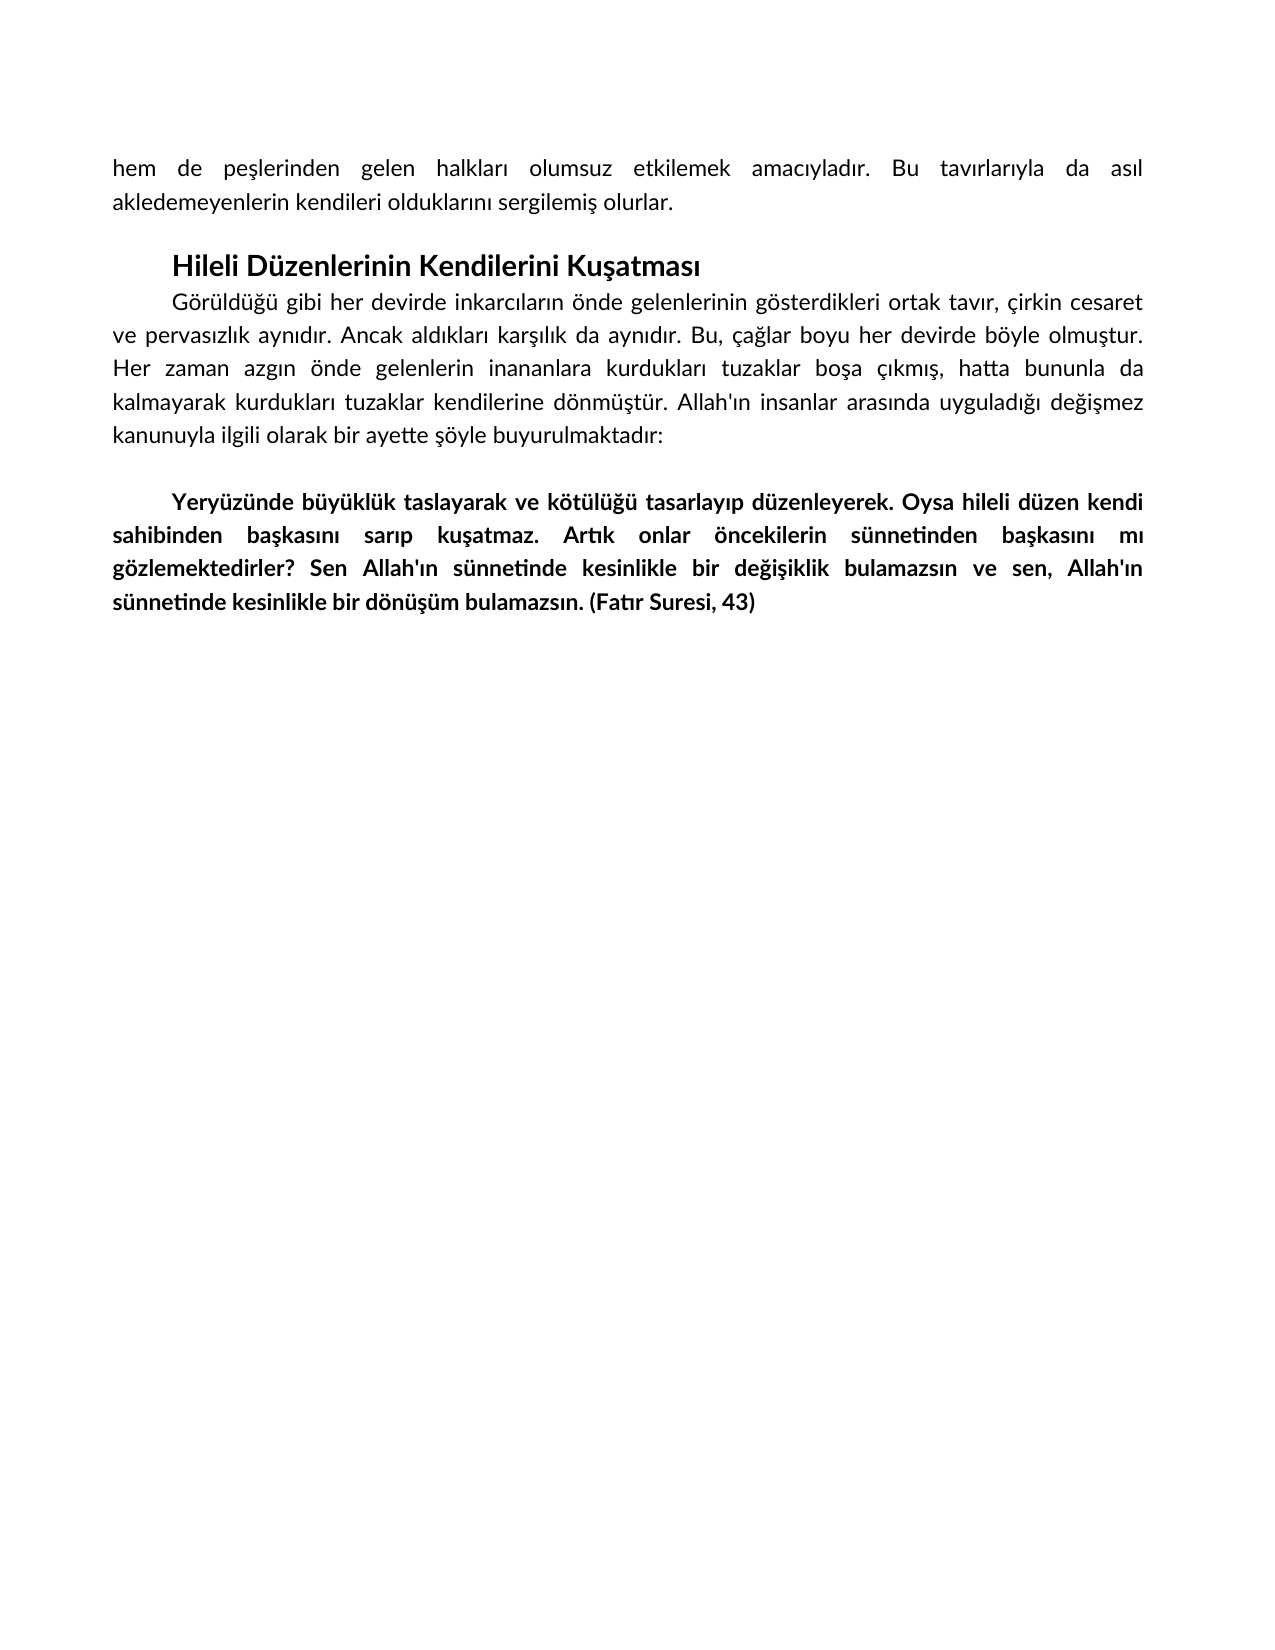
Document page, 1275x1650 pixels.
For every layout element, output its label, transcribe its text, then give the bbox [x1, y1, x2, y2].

text Görüldüğü gibi her devirde inkarcıların önde gelenlerinin gösterdikleri ortak tavır, çirkin cesaret ve pervasızlık aynıdır. Ancak aldıkları karşılık da aynıdır. Bu, çağlar boyu her devirde böyle olmuştur. Her zaman azgın önde gelenlerin inananlara kurdukları tuzaklar boşa çıkmış, hatta bununla da kalmayarak kurdukları tuzaklar kendilerine dönmüştür. Allah'ın insanlar arasında uyguladığı değişmez kanunuyla ilgili olarak bir ayette şöyle buyurulmaktadır: [112, 283, 1145, 450]
text Hileli Düzenlerinin Kendilerini Kuşatması [112, 250, 1145, 283]
text Yeryüzünde büyüklük taslayarak ve kötülüğü tasarlayıp düzenleyerek. Oysa hileli düzen kendi sahibinden başkasını sarıp kuşatmaz. Artık onlar öncekilerin sünnetinden başkasını mı gözlemektedirler? Sen Allah'ın sünnetinde kesinlikle bir değişiklik bulamazsın ve sen, Allah'ın sünnetinde kesinlikle bir dönüşüm bulamazsın. (Fatır Suresi, 43) [112, 483, 1145, 617]
text hem de peşlerinden gelen halkları olumsuz etkilemek amacıyladır. Bu tavırlarıyla da asıl akledemeyenlerin kendileri olduklarını sergilemiş olurlar. [112, 150, 1145, 217]
